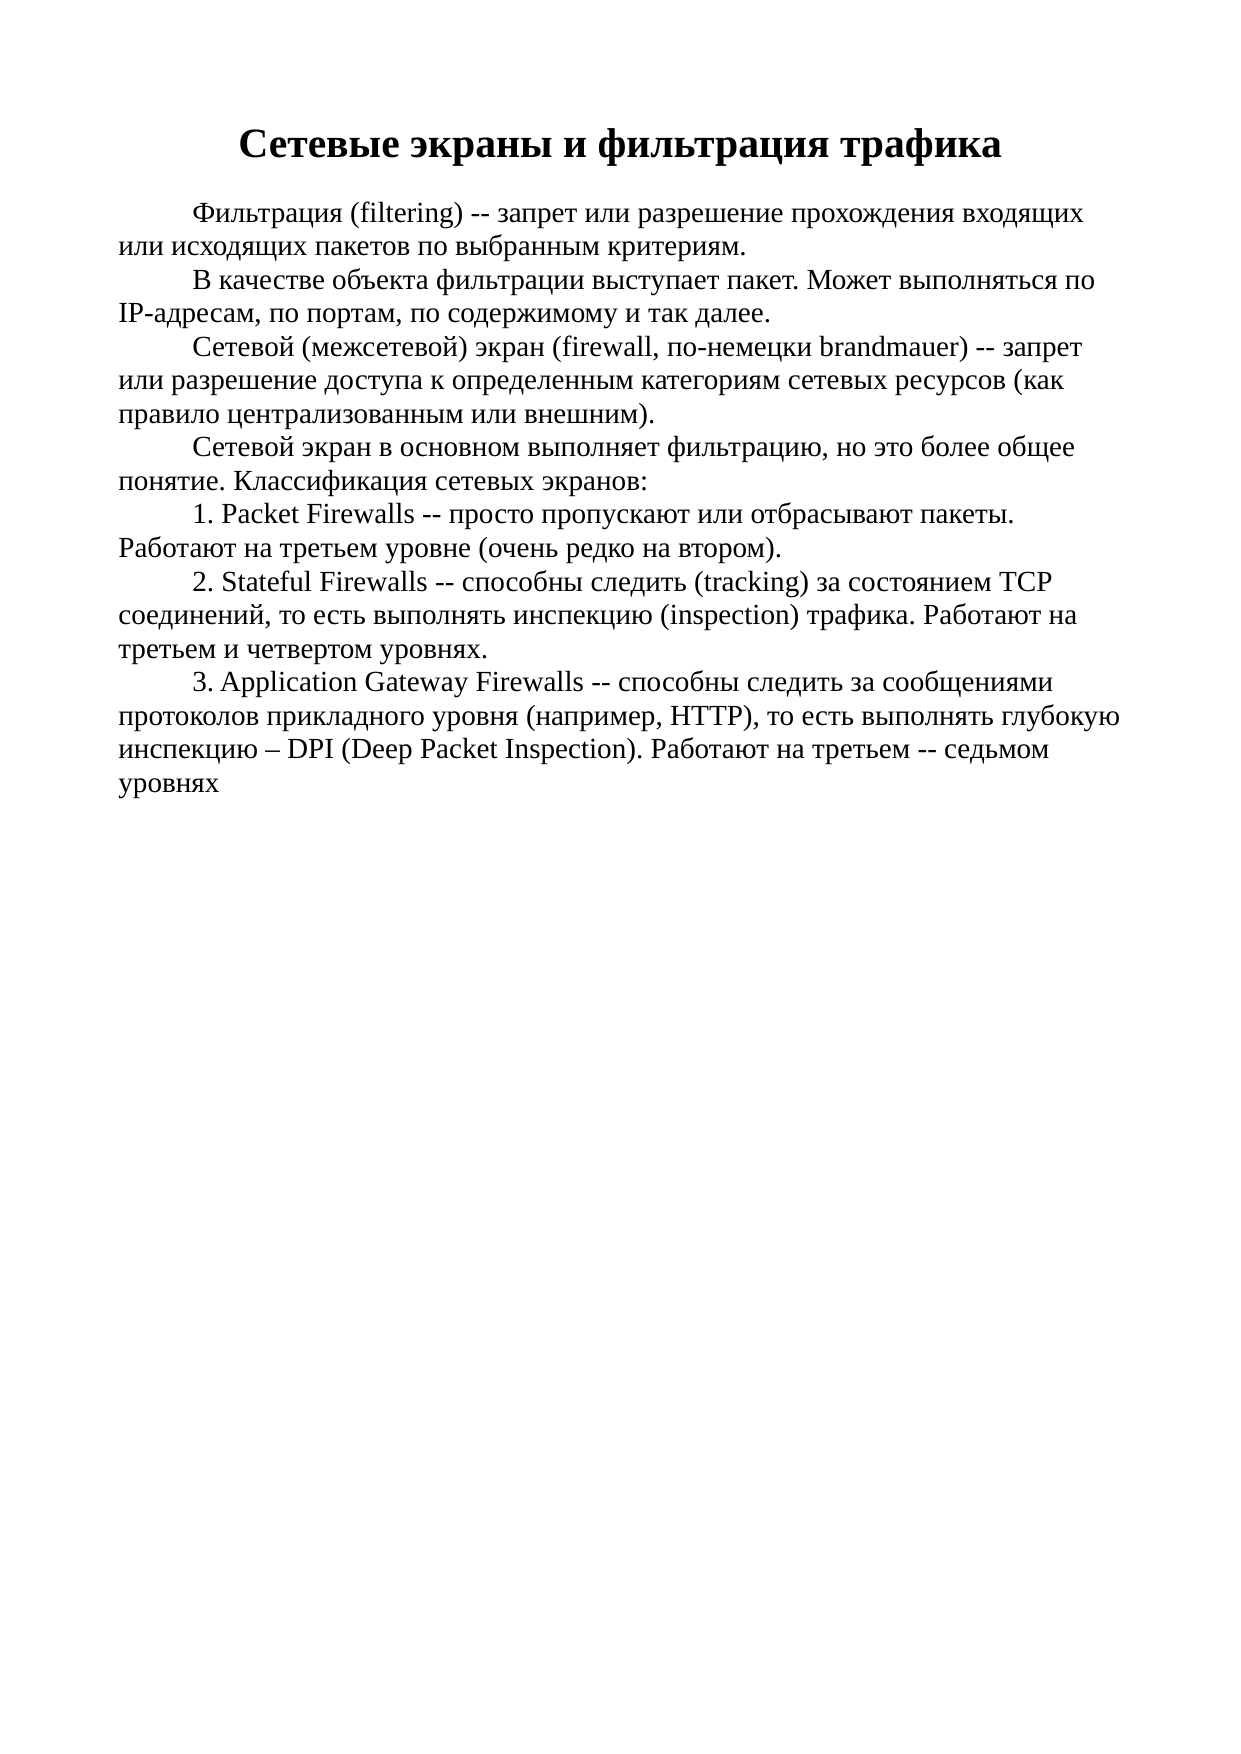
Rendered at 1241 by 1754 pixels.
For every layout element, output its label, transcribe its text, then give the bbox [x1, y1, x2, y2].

text Сетевые экраны и фильтрация трафика [118, 118, 1122, 166]
text 2. Stateful Firewalls -- способны следить (tracking) за состоянием TCP [118, 564, 1122, 597]
text соединений, то есть выполнять инспекцию (inspection) трафика. Работают на третьем и четвертом уровнях. [118, 597, 1122, 664]
text Сетевой (межсетевой) экран (firewall, по-немецки brandmauer) -- запрет или разрешение доступа к определенным категориям сетевых ресурсов (как правило централизованным или внешним). [118, 329, 1122, 429]
text В качестве объекта фильтрации выступает пакет. Может выполняться по IP-адресам, по портам, по содержимому и так далее. [118, 262, 1122, 329]
text 1. Packet Firewalls -- просто пропускают или отбрасывают пакеты. Работают на третьем уровне (очень редко на втором). [118, 497, 1122, 564]
text Сетевой экран в основном выполняет фильтрацию, но это более общее понятие. Классификация сетевых экранов: [118, 429, 1122, 497]
text Фильтрация (filtering) -- запрет или разрешение прохождения входящих или исходящих пакетов по выбранным критериям. [118, 195, 1122, 262]
text 3. Application Gateway Firewalls -- способны следить за сообщениями протоколов прикладного уровня (например, HTTP), то есть выполнять глубокую инспекцию – DPI (Deep Packet Inspection). Работают на третьем -- седьмом уровнях [118, 664, 1122, 798]
